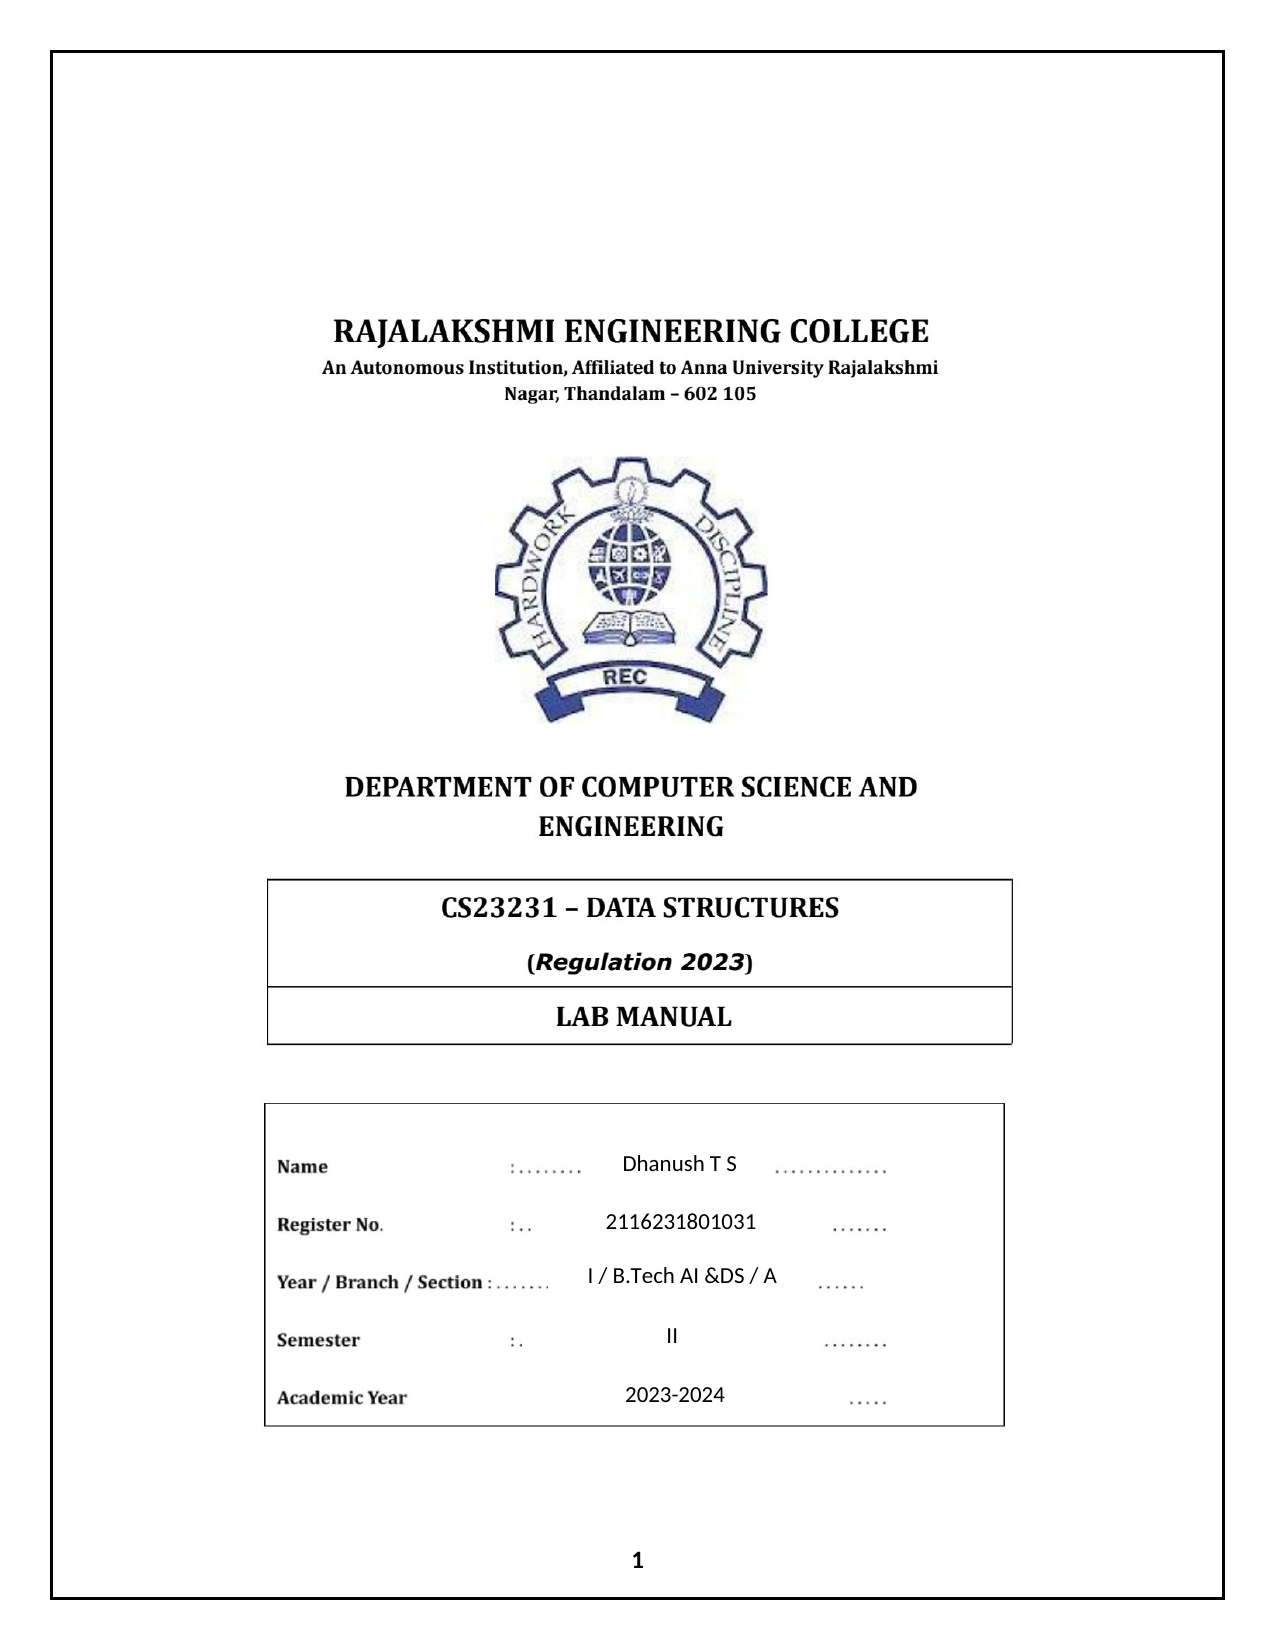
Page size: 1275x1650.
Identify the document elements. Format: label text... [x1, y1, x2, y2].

picture [150, 196, 1113, 1482]
text Dhanush T S [599, 1149, 760, 1173]
text 2116231801031 [547, 1207, 815, 1232]
text II [537, 1321, 807, 1344]
text I / B.Tech AI &DS / A [563, 1261, 801, 1287]
text 2023-2024 [519, 1380, 831, 1404]
